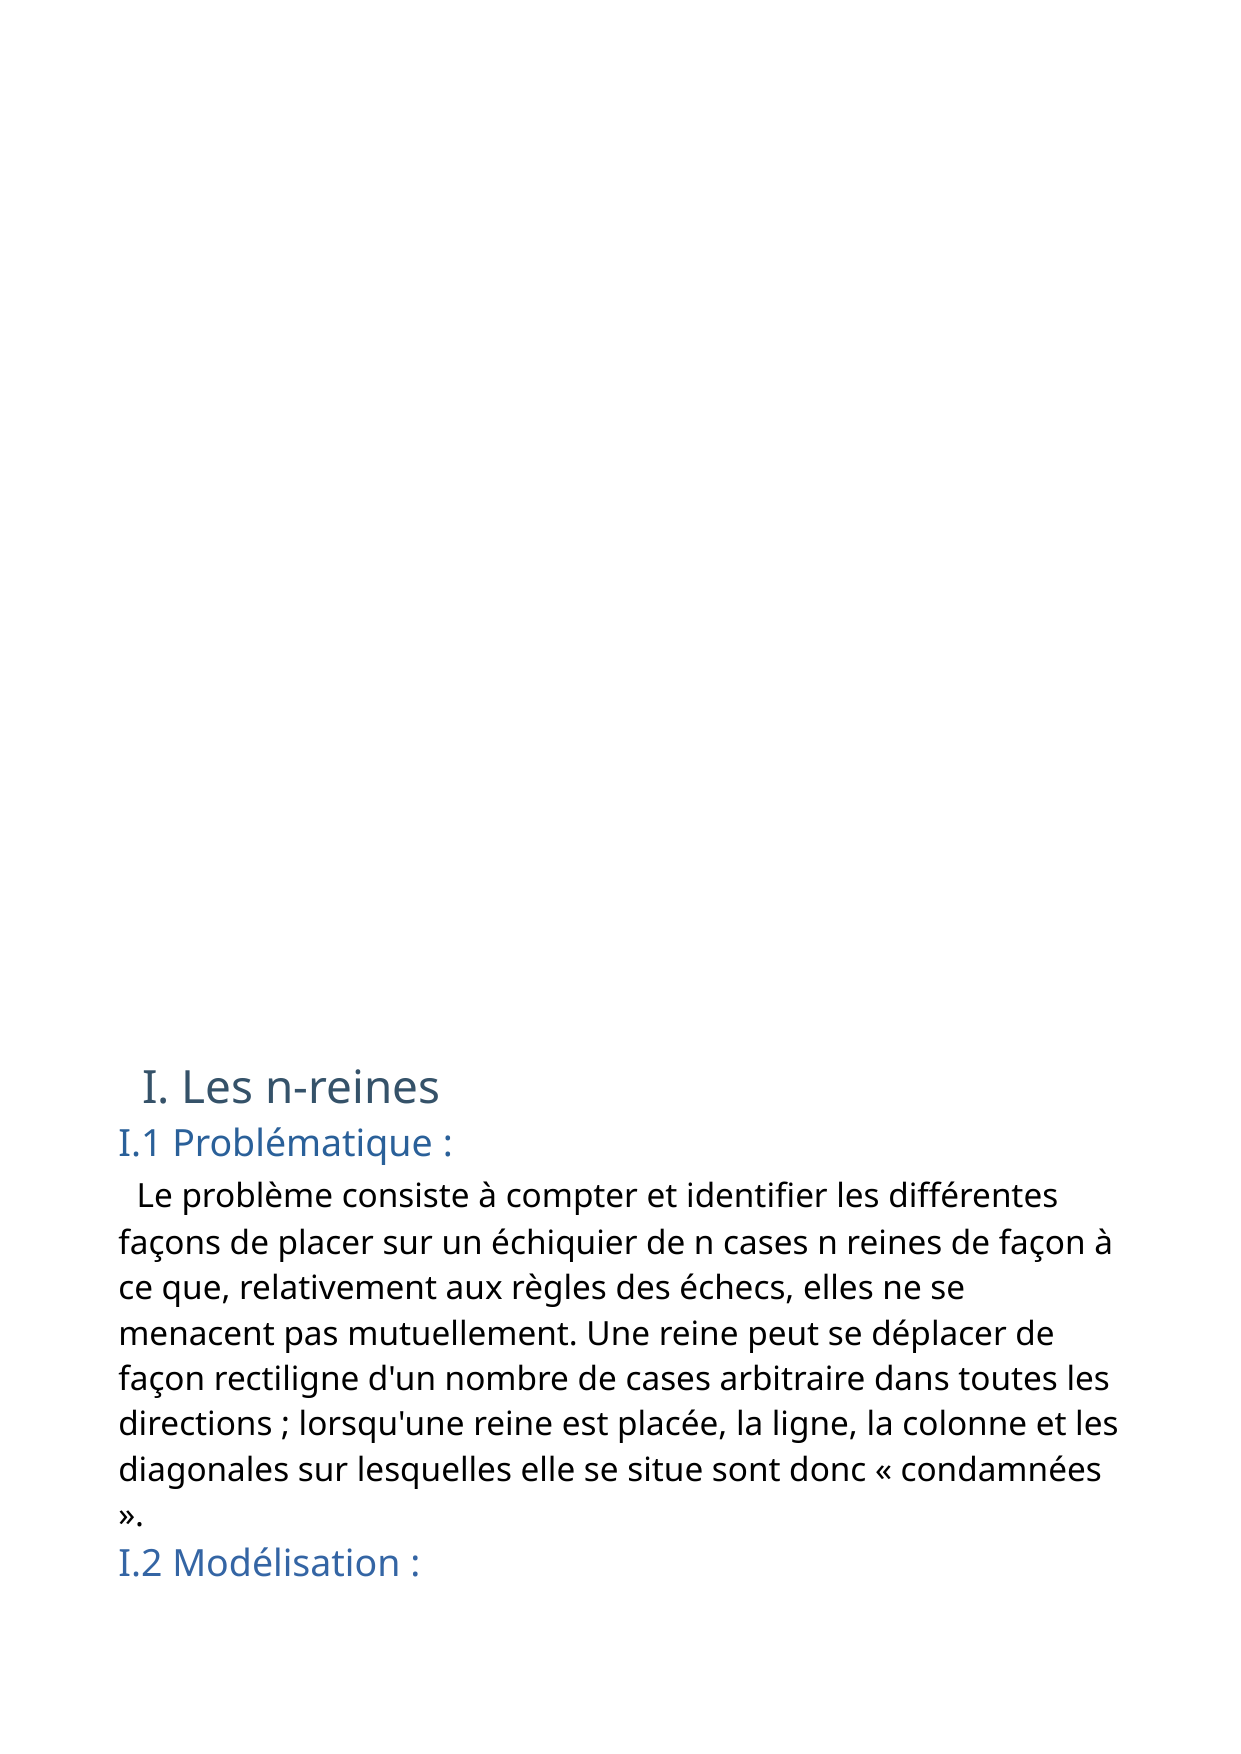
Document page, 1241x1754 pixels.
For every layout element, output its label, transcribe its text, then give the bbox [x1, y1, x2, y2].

text Le problème consiste à compter et identifier les différentes façons de placer sur un échiquier de n cases n reines de façon à ce que, relativement aux règles des échecs, elles ne se menacent pas mutuellement. Une reine peut se déplacer de façon rectiligne d'un nombre de cases arbitraire dans toutes les directions ; lorsqu'une reine est placée, la ligne, la colonne et les diagonales sur lesquelles elle se situe sont donc « condamnées ». [118, 1167, 1122, 1536]
text I. Les n-reines [118, 1054, 1122, 1116]
text I.2 Modélisation : [118, 1536, 1122, 1587]
text I.1 Problématique : [118, 1116, 1122, 1167]
